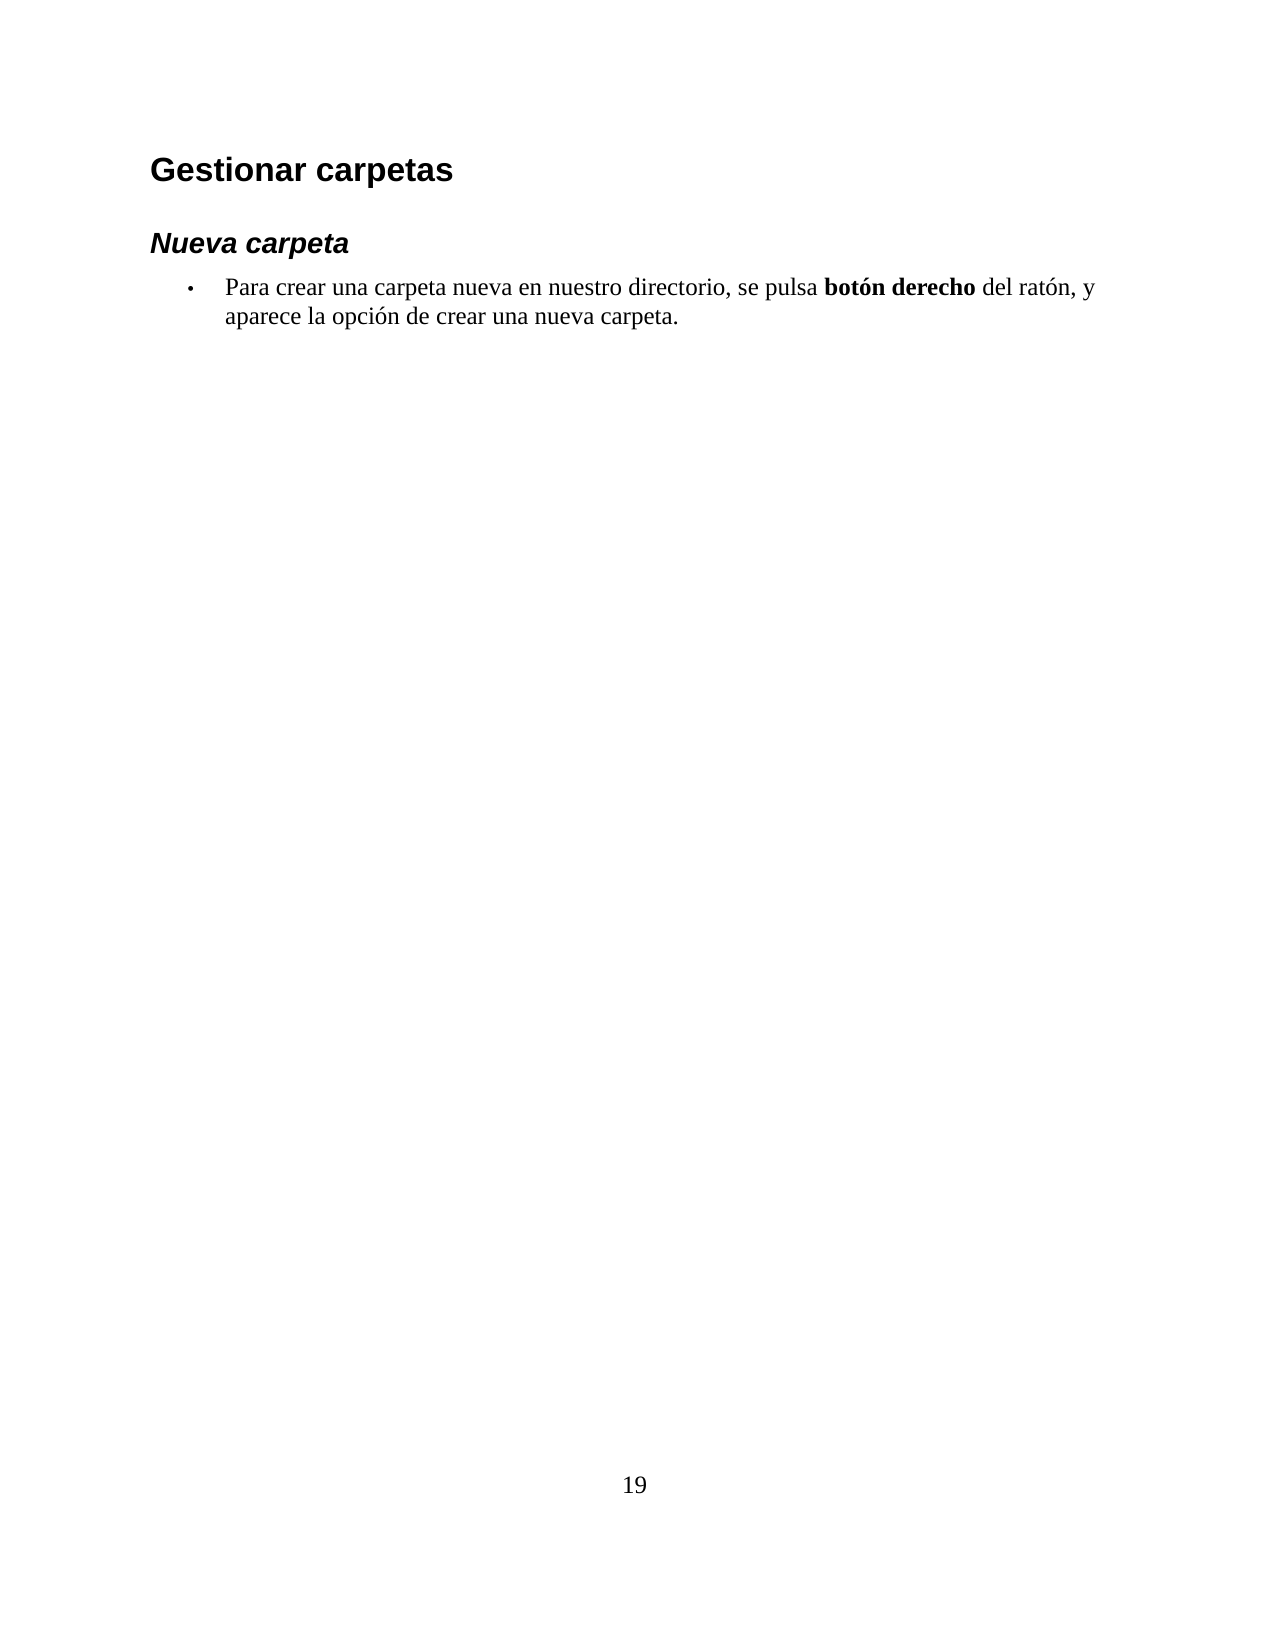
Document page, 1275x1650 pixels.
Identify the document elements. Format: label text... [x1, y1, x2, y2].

list Para crear una carpeta nueva en nuestro directorio, se pulsa botón derecho del ratón, y aparece la opción de crear una nueva carpeta. [187, 272, 1125, 330]
subtitle Nueva carpeta [150, 226, 1125, 260]
subtitle Gestionar carpetas [150, 150, 1125, 189]
